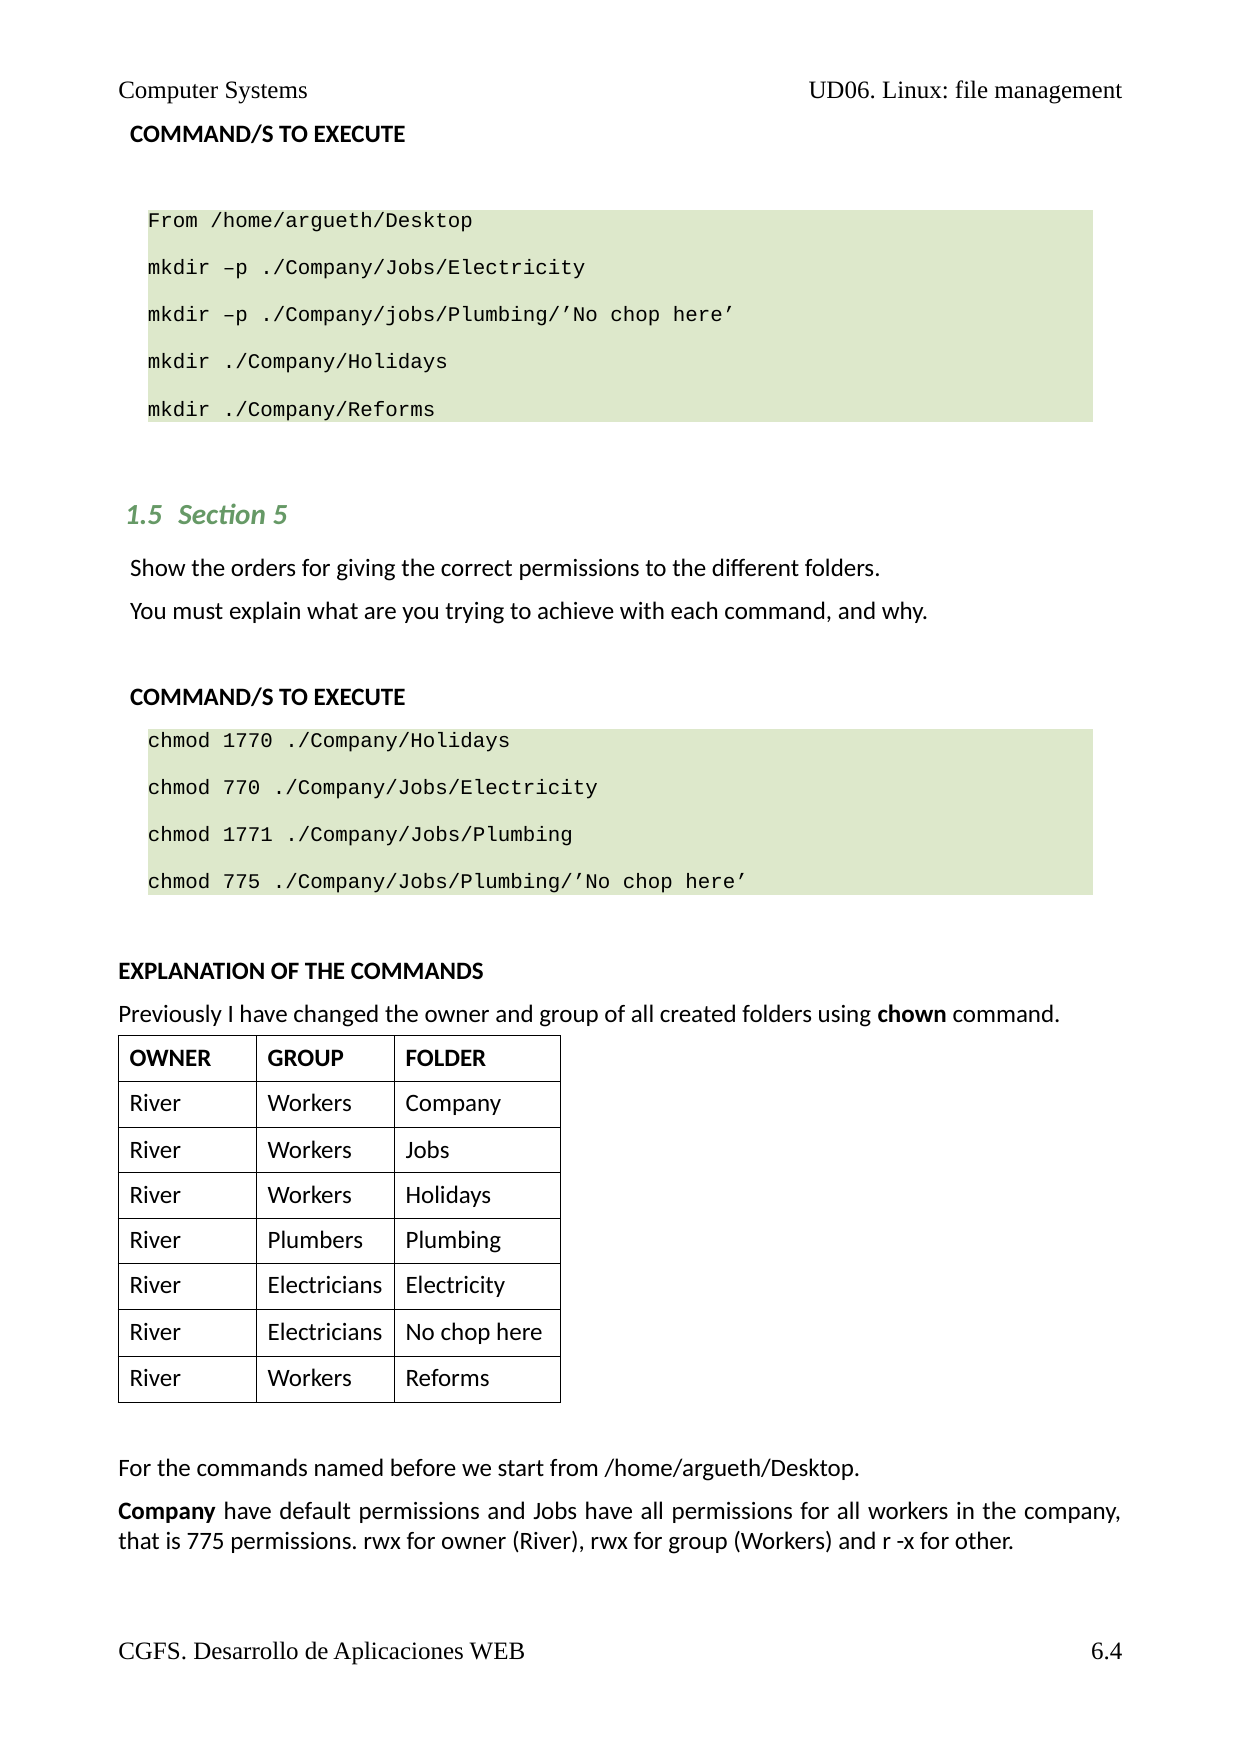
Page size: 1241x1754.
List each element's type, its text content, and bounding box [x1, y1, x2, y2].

table_header GROUP [257, 1036, 394, 1081]
table_cell Electricity [395, 1264, 560, 1309]
text mkdir ./Company/Holidays [148, 351, 1093, 375]
text COMMAND/S TO EXECUTE [118, 681, 1122, 711]
table_cell Jobs [395, 1128, 560, 1172]
text From /home/argueth/Desktop [148, 210, 1093, 233]
text You must explain what are you trying to achieve with each command, and why. [118, 595, 1122, 626]
table_cell Plumbers [257, 1219, 394, 1263]
text Show the orders for giving the correct permissions to the different folders. [118, 552, 1122, 583]
table_cell Workers [257, 1128, 394, 1172]
table_cell Holidays [395, 1173, 560, 1217]
table_cell Workers [257, 1082, 394, 1127]
text For the commands named before we start from /home/argueth/Desktop. [118, 1452, 1122, 1482]
table_header OWNER [119, 1036, 256, 1081]
text chmod 770 ./Company/Jobs/Electricity [148, 777, 1093, 800]
text chmod 1770 ./Company/Holidays [148, 729, 1093, 753]
table_cell River [119, 1173, 256, 1217]
table_header FOLDER [395, 1036, 560, 1081]
table_cell River [119, 1219, 256, 1263]
table_cell Electricians [257, 1264, 394, 1309]
table_cell Workers [257, 1357, 394, 1402]
text EXPLANATION OF THE COMMANDS [118, 955, 1122, 986]
table_cell No chop here [395, 1310, 560, 1356]
text Company have default permissions and Jobs have all permissions for all workers in the company, that is 775 permissions. rwx for owner (River), rwx for group (Workers) and r -x for other. [118, 1495, 1122, 1556]
table_cell River [119, 1082, 256, 1127]
table_cell River [119, 1264, 256, 1309]
text Previously I have changed the owner and group of all created folders using chown command. [118, 998, 1122, 1029]
text mkdir ./Company/Reforms [148, 398, 1093, 422]
text mkdir –p ./Company/jobs/Plumbing/’No chop here’ [148, 304, 1093, 328]
table_cell River [119, 1310, 256, 1356]
subtitle Section 5 [118, 496, 1122, 531]
table_cell Workers [257, 1173, 394, 1217]
text chmod 775 ./Company/Jobs/Plumbing/’No chop here’ [148, 871, 1093, 895]
table_cell Reforms [395, 1357, 560, 1402]
table_cell Plumbing [395, 1219, 560, 1263]
table_cell River [119, 1128, 256, 1172]
text mkdir –p ./Company/Jobs/Electricity [148, 257, 1093, 281]
text chmod 1771 ./Company/Jobs/Plumbing [148, 824, 1093, 848]
text COMMAND/S TO EXECUTE [118, 118, 1122, 149]
table_cell River [119, 1357, 256, 1402]
table_cell Electricians [257, 1310, 394, 1356]
table_cell Company [395, 1082, 560, 1127]
